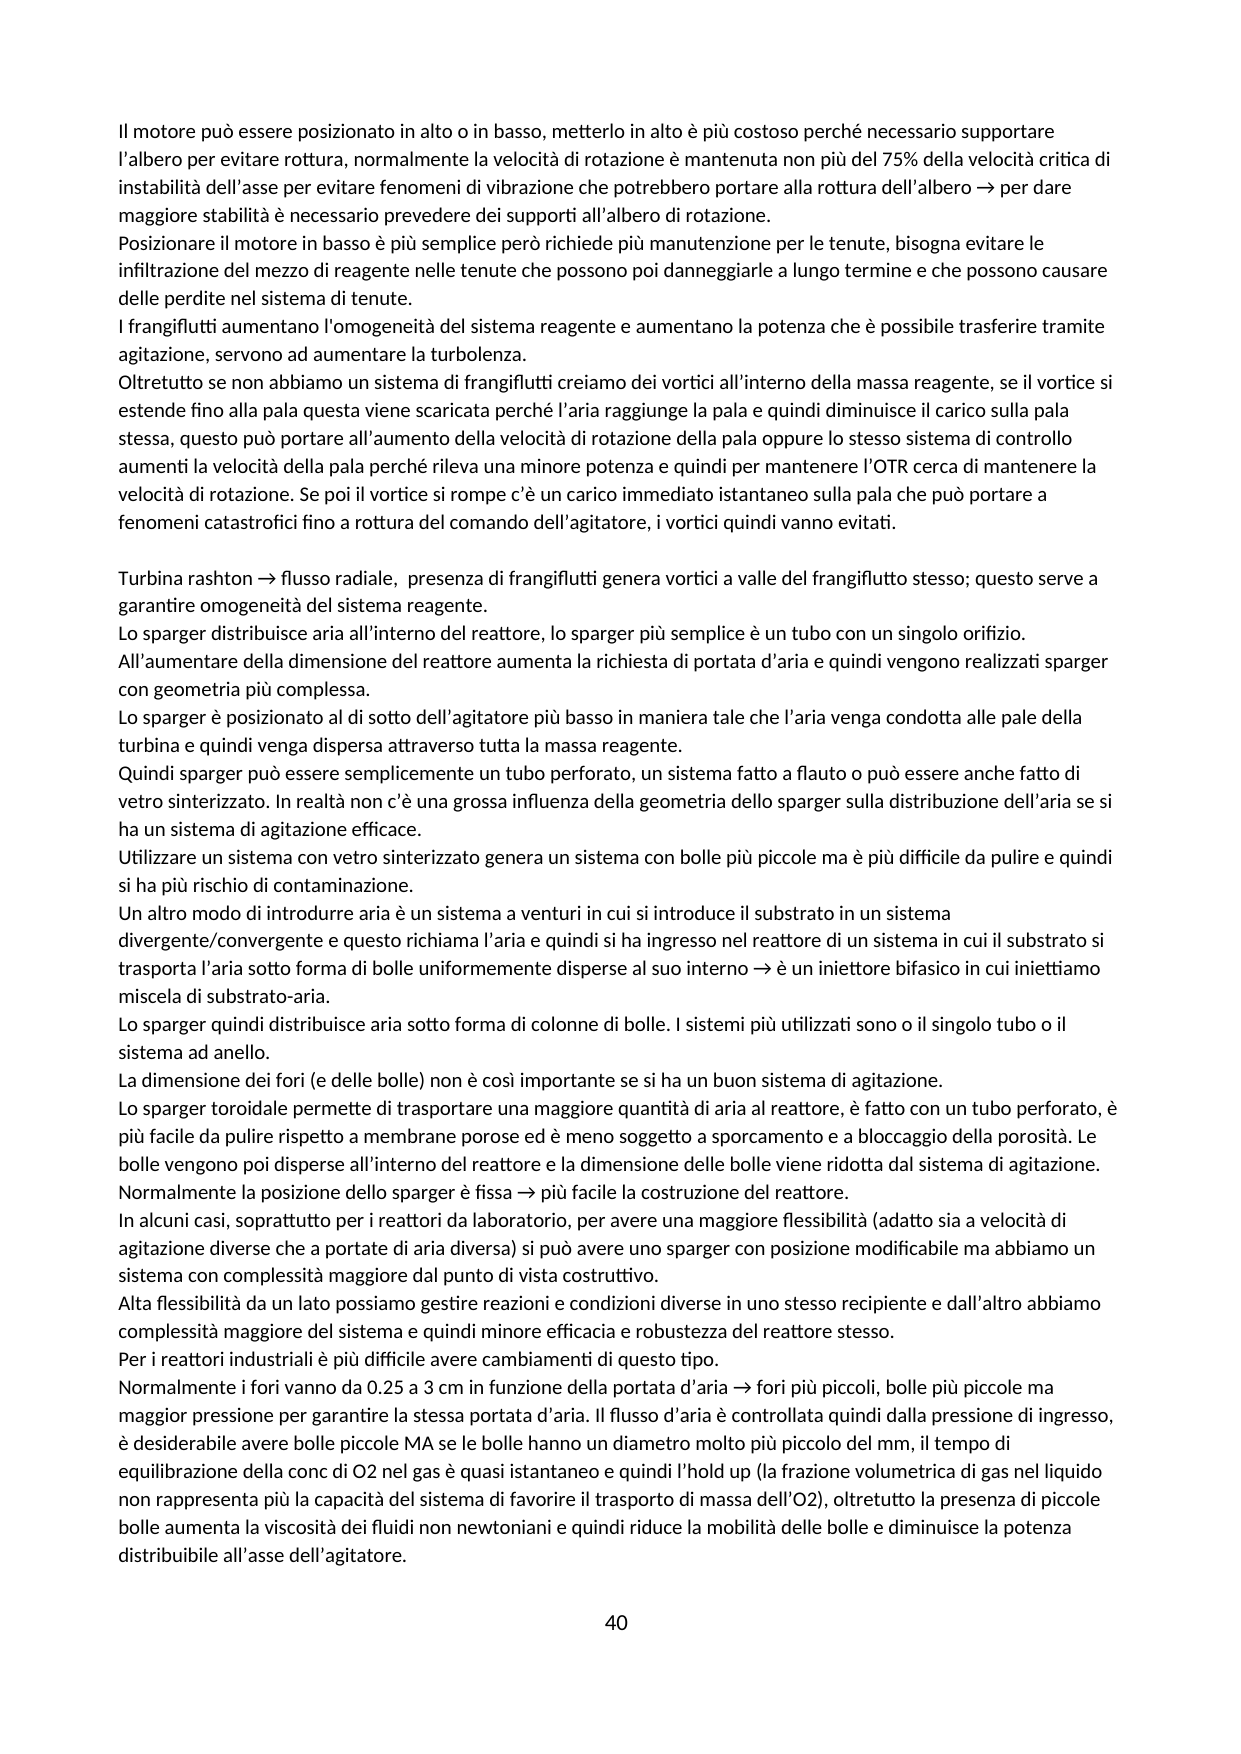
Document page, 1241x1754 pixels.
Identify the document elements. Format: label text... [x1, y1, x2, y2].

text Il motore può essere posizionato in alto o in basso, metterlo in alto è più costoso perché necessario supportare l’albero per evitare rottura, normalmente la velocità di rotazione è mantenuta non più del 75% della velocità critica di instabilità dell’asse per evitare fenomeni di vibrazione che potrebbero portare alla rottura dell’albero → per dare maggiore stabilità è necessario prevedere dei supporti all’albero di rotazione. Posizionare il motore in basso è più semplice però richiede più manutenzione per le tenute, bisogna evitare le infiltrazione del mezzo di reagente nelle tenute che possono poi danneggiarle a lungo termine e che possono causare delle perdite nel sistema di tenute. I frangiflutti aumentano l'omogeneità del sistema reagente e aumentano la potenza che è possibile trasferire tramite agitazione, servono ad aumentare la turbolenza. Oltretutto se non abbiamo un sistema di frangiflutti creiamo dei vortici all’interno della massa reagente, se il vortice si estende fino alla pala questa viene scaricata perché l’aria raggiunge la pala e quindi diminuisce il carico sulla pala stessa, questo può portare all’aumento della velocità di rotazione della pala oppure lo stesso sistema di controllo aumenti la velocità della pala perché rileva una minore potenza e quindi per mantenere l’OTR cerca di mantenere la velocità di rotazione. Se poi il vortice si rompe c’è un carico immediato istantaneo sulla pala che può portare a fenomeni catastrofici fino a rottura del comando dell’agitatore, i vortici quindi vanno evitati. Turbina rashton → flusso radiale, presenza di frangiflutti genera vortici a valle del frangiflutto stesso; questo serve a garantire omogeneità del sistema reagente. Lo sparger distribuisce aria all’interno del reattore, lo sparger più semplice è un tubo con un singolo orifizio. All’aumentare della dimensione del reattore aumenta la richiesta di portata d’aria e quindi vengono realizzati sparger con geometria più complessa. Lo sparger è posizionato al di sotto dell’agitatore più basso in maniera tale che l’aria venga condotta alle pale della turbina e quindi venga dispersa attraverso tutta la massa reagente. Quindi sparger può essere semplicemente un tubo perforato, un sistema fatto a flauto o può essere anche fatto di vetro sinterizzato. In realtà non c’è una grossa influenza della geometria dello sparger sulla distribuzione dell’aria se si ha un sistema di agitazione efficace. Utilizzare un sistema con vetro sinterizzato genera un sistema con bolle più piccole ma è più difficile da pulire e quindi si ha più rischio di contaminazione. Un altro modo di introdurre aria è un sistema a venturi in cui si introduce il substrato in un sistema divergente/convergente e questo richiama l’aria e quindi si ha ingresso nel reattore di un sistema in cui il substrato si trasporta l’aria sotto forma di bolle uniformemente disperse al suo interno → è un iniettore bifasico in cui iniettiamo miscela di substrato-aria. Lo sparger quindi distribuisce aria sotto forma di colonne di bolle. I sistemi più utilizzati sono o il singolo tubo o il sistema ad anello. La dimensione dei fori (e delle bolle) non è così importante se si ha un buon sistema di agitazione. Lo sparger toroidale permette di trasportare una maggiore quantità di aria al reattore, è fatto con un tubo perforato, è più facile da pulire rispetto a membrane porose ed è meno soggetto a sporcamento e a bloccaggio della porosità. Le bolle vengono poi disperse all’interno del reattore e la dimensione delle bolle viene ridotta dal sistema di agitazione. [118, 118, 1124, 1176]
text In alcuni casi, soprattutto per i reattori da laboratorio, per avere una maggiore flessibilità (adatto sia a velocità di agitazione diverse che a portate di aria diversa) si può avere uno sparger con posizione modificabile ma abbiamo un sistema con complessità maggiore dal punto di vista costruttivo. Alta flessibilità da un lato possiamo gestire reazioni e condizioni diverse in uno stesso recipiente e dall’altro abbiamo complessità maggiore del sistema e quindi minore efficacia e robustezza del reattore stesso. Per i reattori industriali è più difficile avere cambiamenti di questo tipo. Normalmente i fori vanno da 0.25 a 3 cm in funzione della portata d’aria → fori più piccoli, bolle più piccole ma maggior pressione per garantire la stessa portata d’aria. Il flusso d’aria è controllata quindi dalla pressione di ingresso, è desiderabile avere bolle piccole MA se le bolle hanno un diametro molto più piccolo del mm, il tempo di equilibrazione della conc di O2 nel gas è quasi istantaneo e quindi l’hold up (la frazione volumetrica di gas nel liquido non rappresenta più la capacità del sistema di favorire il trasporto di massa dell’O2), oltretutto la presenza di piccole bolle aumenta la viscosità dei fluidi non newtoniani e quindi riduce la mobilità delle bolle e diminuisce la potenza distribuibile all’asse dell’agitatore. [118, 1207, 1124, 1567]
text Normalmente la posizione dello sparger è fissa → più facile la costruzione del reattore. [118, 1179, 1124, 1204]
